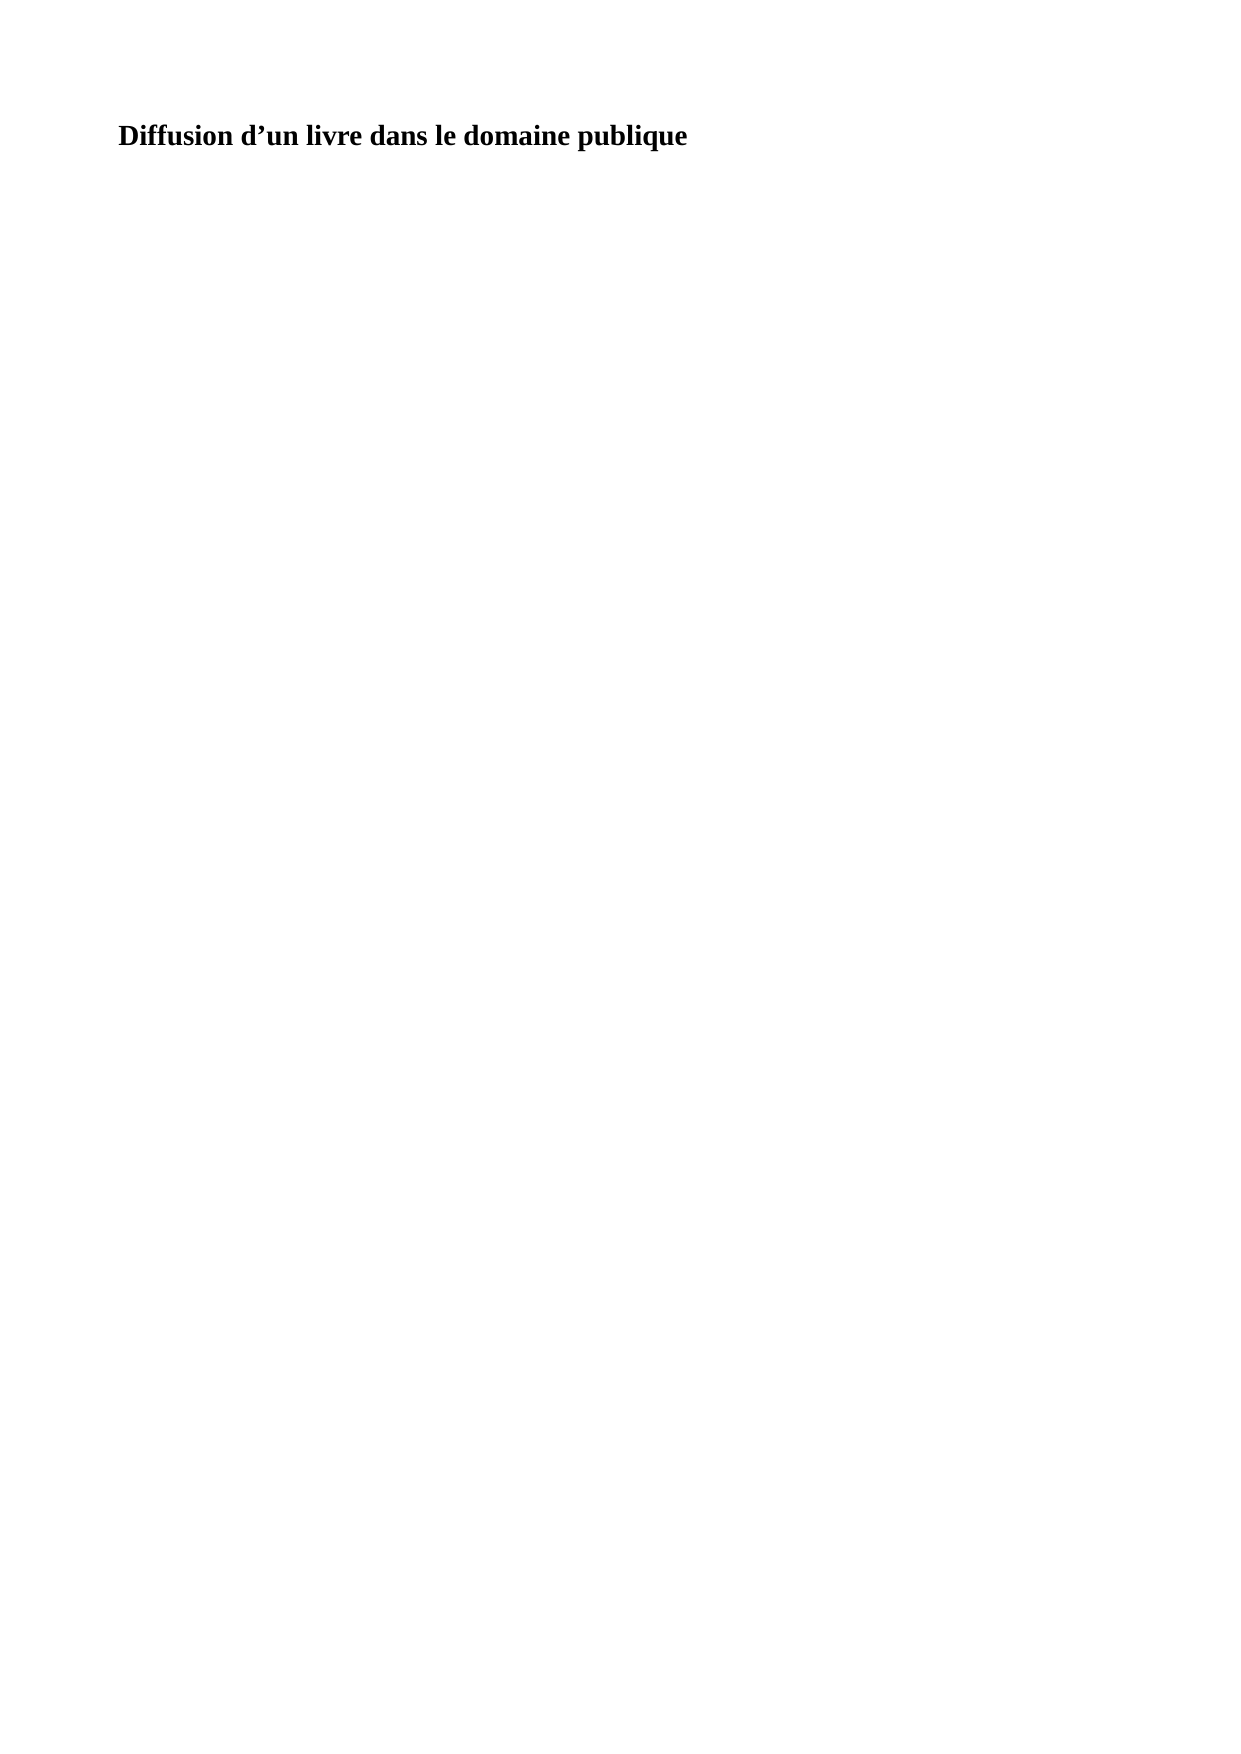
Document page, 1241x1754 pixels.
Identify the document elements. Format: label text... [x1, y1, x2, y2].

text Diffusion d’un livre dans le domaine publique [118, 118, 1122, 152]
